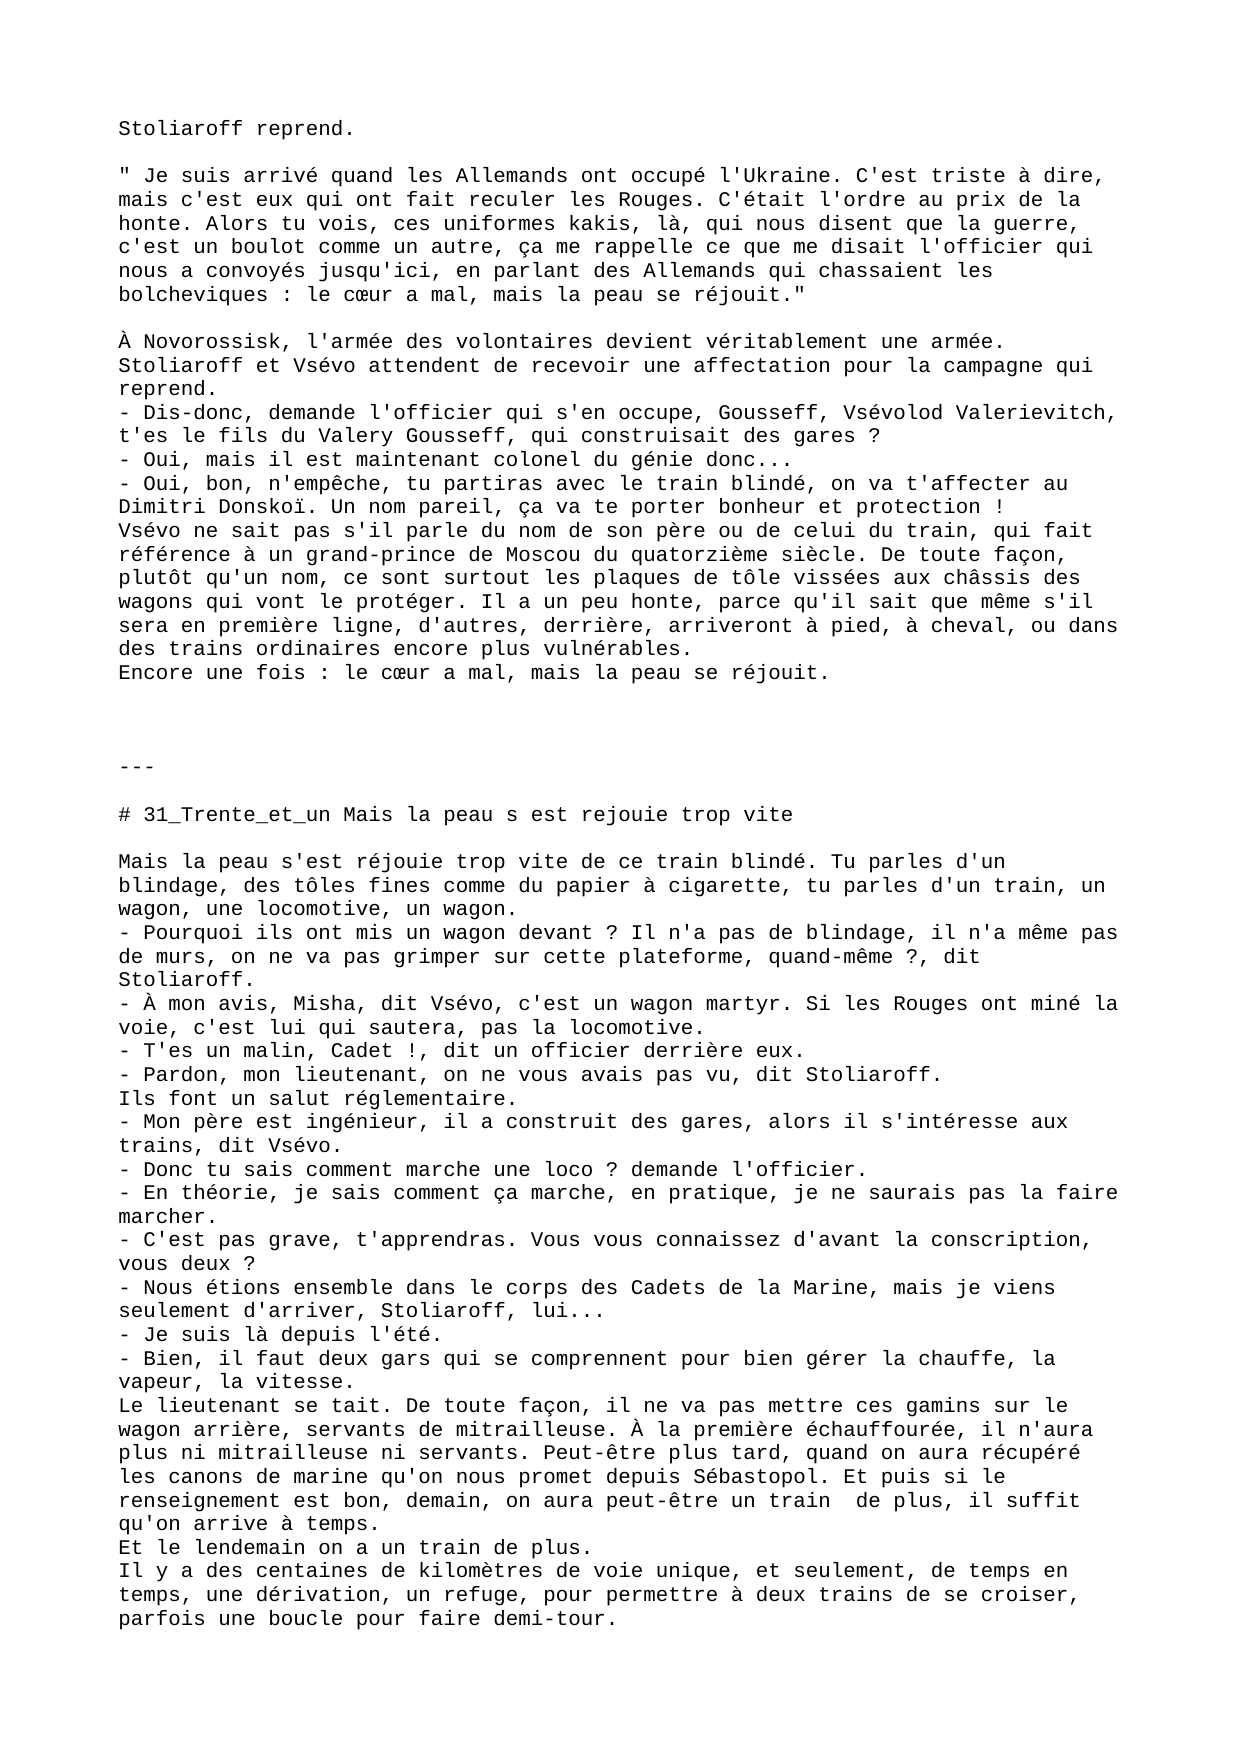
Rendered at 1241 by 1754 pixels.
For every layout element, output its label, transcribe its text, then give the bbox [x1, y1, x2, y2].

text - Donc tu sais comment marche une loco ? demande l'officier. [118, 1158, 1122, 1182]
text Il y a des centaines de kilomètres de voie unique, et seulement, de temps en temps, une dérivation, un refuge, pour permettre à deux trains de se croiser, parfois une boucle pour faire demi-tour. [118, 1561, 1122, 1631]
text Mais la peau s'est réjouie trop vite de ce train blindé. Tu parles d'un blindage, des tôles fines comme du papier à cigarette, tu parles d'un train, un wagon, une locomotive, un wagon. [118, 851, 1122, 922]
text - Oui, mais il est maintenant colonel du génie donc... [118, 449, 1122, 473]
text # 31_Trente_et_un Mais la peau s est rejouie trop vite [118, 804, 1122, 827]
text - Bien, il faut deux gars qui se comprennent pour bien gérer la chauffe, la vapeur, la vitesse. [118, 1348, 1122, 1395]
text Et le lendemain on a un train de plus. [118, 1537, 1122, 1561]
text Ils font un salut réglementaire. [118, 1088, 1122, 1111]
text - Pardon, mon lieutenant, on ne vous avais pas vu, dit Stoliaroff. [118, 1064, 1122, 1088]
text Vsévo ne sait pas s'il parle du nom de son père ou de celui du train, qui fait référence à un grand-prince de Moscou du quatorzième siècle. De toute façon, plutôt qu'un nom, ce sont surtout les plaques de tôle vissées aux châssis des wagons qui vont le protéger. Il a un peu honte, parce qu'il sait que même s'il sera en première ligne, d'autres, derrière, arriveront à pied, à cheval, ou dans des trains ordinaires encore plus vulnérables. [118, 520, 1122, 662]
text - T'es un malin, Cadet !, dit un officier derrière eux. [118, 1040, 1122, 1064]
text Stoliaroff reprend. [118, 118, 1122, 142]
text - Nous étions ensemble dans le corps des Cadets de la Marine, mais je viens seulement d'arriver, Stoliaroff, lui... [118, 1277, 1122, 1324]
text " Je suis arrivé quand les Allemands ont occupé l'Ukraine. C'est triste à dire, mais c'est eux qui ont fait reculer les Rouges. C'était l'ordre au prix de la honte. Alors tu vois, ces uniformes kakis, là, qui nous disent que la guerre, c'est un boulot comme un autre, ça me rappelle ce que me disait l'officier qui nous a convoyés jusqu'ici, en parlant des Allemands qui chassaient les bolcheviques : le cœur a mal, mais la peau se réjouit." [118, 165, 1122, 307]
text Le lieutenant se tait. De toute façon, il ne va pas mettre ces gamins sur le wagon arrière, servants de mitrailleuse. À la première échauffourée, il n'aura plus ni mitrailleuse ni servants. Peut-être plus tard, quand on aura récupéré les canons de marine qu'on nous promet depuis Sébastopol. Et puis si le renseignement est bon, demain, on aura peut-être un train de plus, il suffit qu'on arrive à temps. [118, 1395, 1122, 1537]
text - Oui, bon, n'empêche, tu partiras avec le train blindé, on va t'affecter au Dimitri Donskoï. Un nom pareil, ça va te porter bonheur et protection ! [118, 473, 1122, 520]
text - En théorie, je sais comment ça marche, en pratique, je ne saurais pas la faire marcher. [118, 1182, 1122, 1229]
text À Novorossisk, l'armée des volontaires devient véritablement une armée. Stoliaroff et Vsévo attendent de recevoir une affectation pour la campagne qui reprend. [118, 331, 1122, 402]
text - Pourquoi ils ont mis un wagon devant ? Il n'a pas de blindage, il n'a même pas de murs, on ne va pas grimper sur cette plateforme, quand-même ?, dit Stoliaroff. [118, 922, 1122, 993]
text - C'est pas grave, t'apprendras. Vous vous connaissez d'avant la conscription, vous deux ? [118, 1229, 1122, 1277]
text - Mon père est ingénieur, il a construit des gares, alors il s'intéresse aux trains, dit Vsévo. [118, 1111, 1122, 1158]
text Encore une fois : le cœur a mal, mais la peau se réjouit. [118, 662, 1122, 686]
text - Je suis là depuis l'été. [118, 1324, 1122, 1348]
text --- [118, 757, 1122, 780]
text - Dis-donc, demande l'officier qui s'en occupe, Gousseff, Vsévolod Valerievitch, t'es le fils du Valery Gousseff, qui construisait des gares ? [118, 402, 1122, 449]
text - À mon avis, Misha, dit Vsévo, c'est un wagon martyr. Si les Rouges ont miné la voie, c'est lui qui sautera, pas la locomotive. [118, 993, 1122, 1040]
